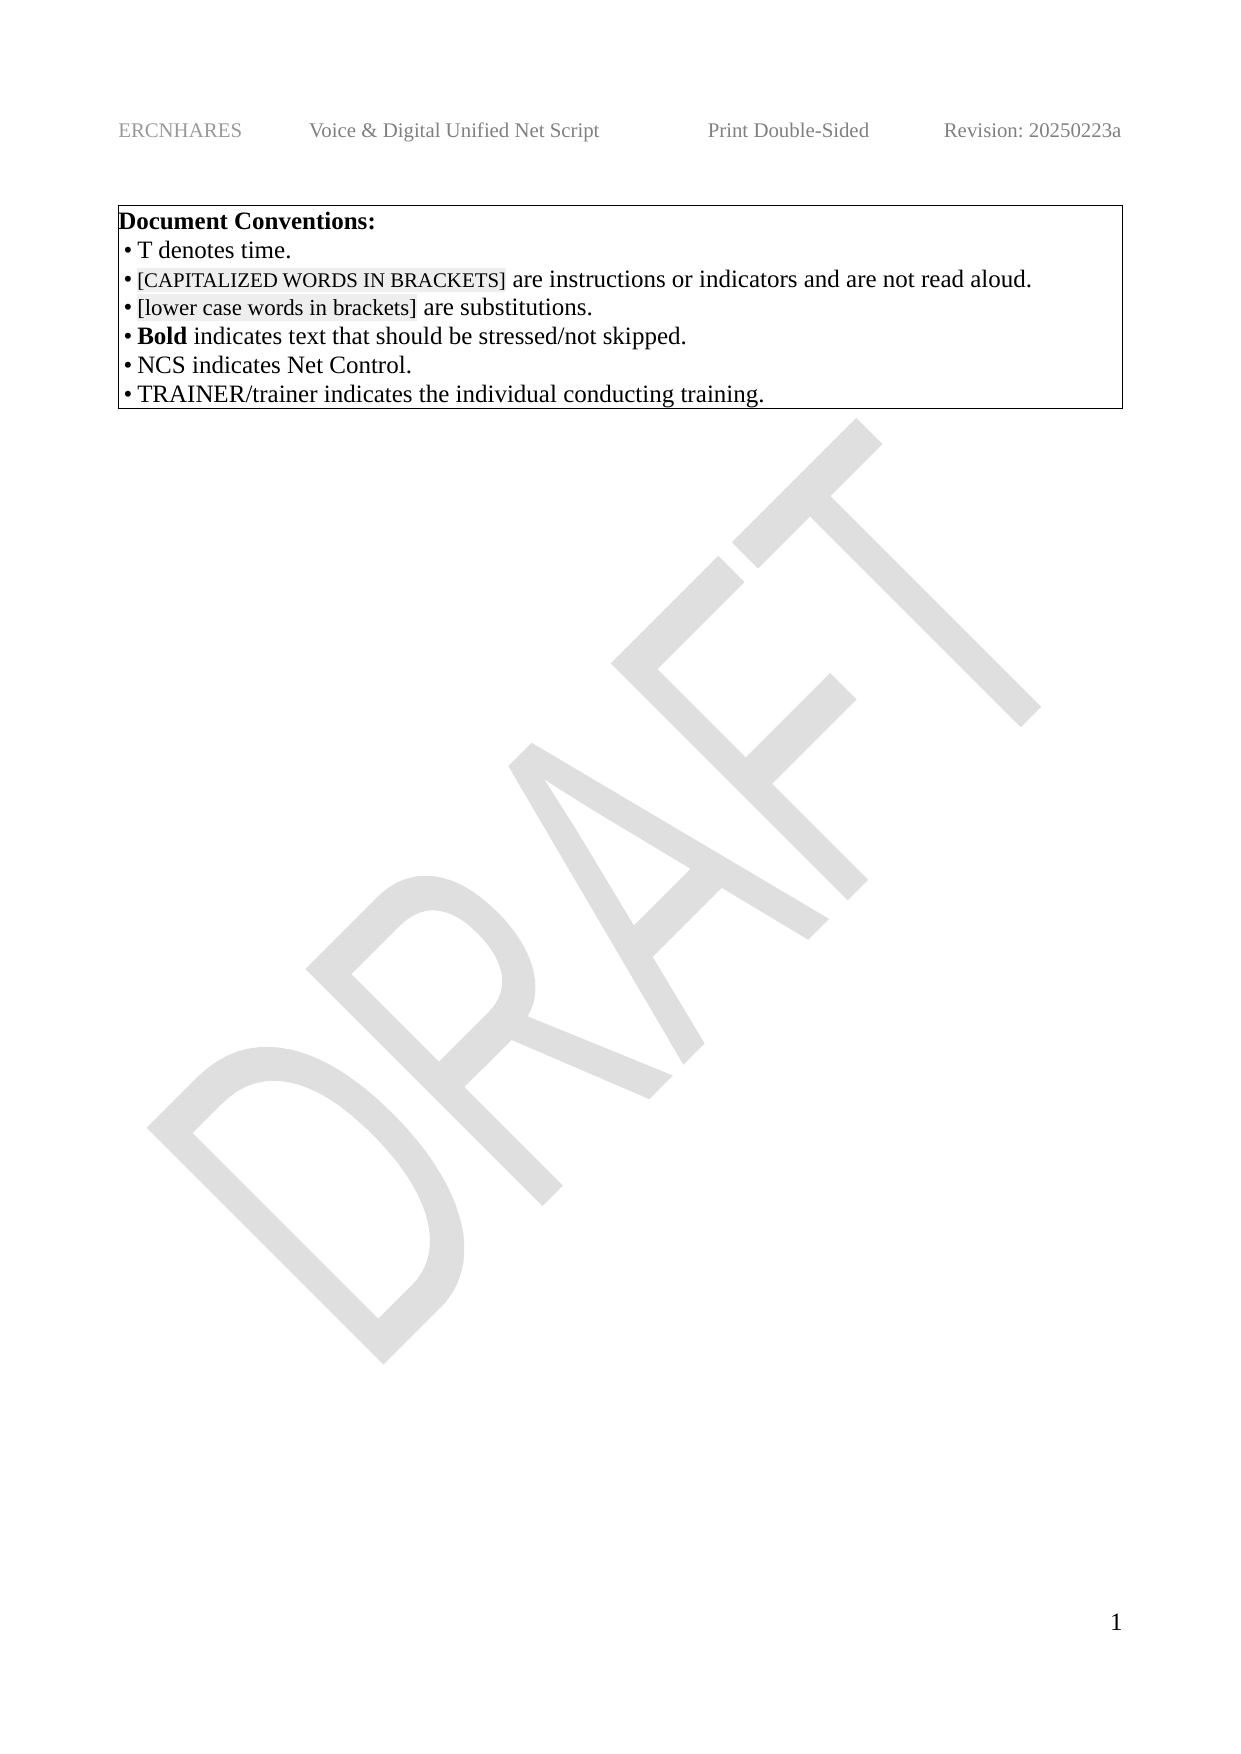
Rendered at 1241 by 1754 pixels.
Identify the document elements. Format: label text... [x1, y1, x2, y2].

table_cell TRAINER/trainer indicates the individual conducting training. [137, 379, 1122, 407]
table_header Document Conventions: [119, 206, 1122, 235]
table_cell • [119, 379, 137, 407]
table_cell NCS indicates Net Control. [137, 350, 1122, 379]
table_cell • [119, 293, 137, 321]
table_cell • [119, 321, 137, 350]
table_cell [lower case words in brackets] are substitutions. [137, 293, 1122, 321]
table_cell Bold indicates text that should be stressed/not skipped. [137, 321, 1122, 350]
table_header T denotes time. [137, 235, 1122, 264]
table_cell [CAPITALIZED WORDS IN BRACKETS] are instructions or indicators and are not read aloud. [137, 264, 1122, 292]
table_header • [119, 235, 137, 264]
table_cell • [119, 350, 137, 379]
table_cell • [119, 264, 137, 292]
